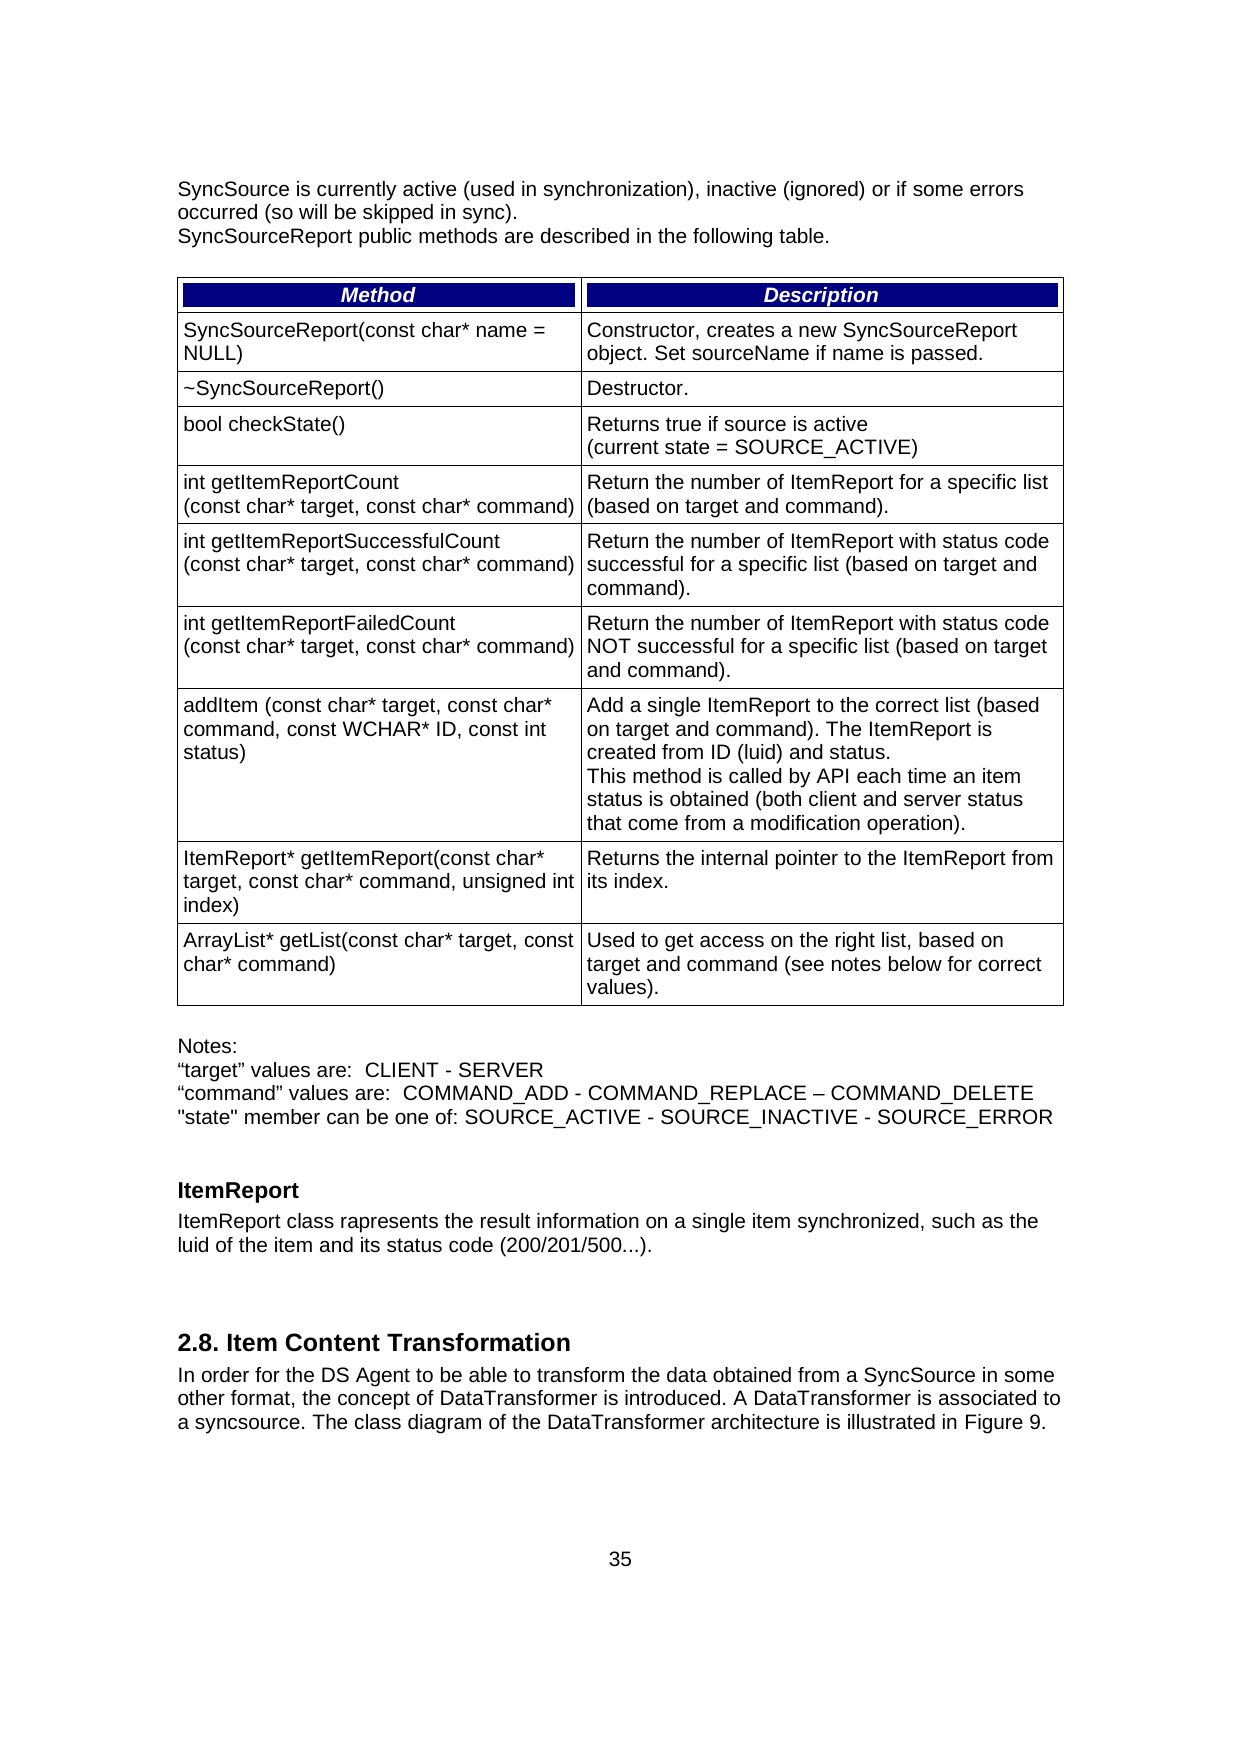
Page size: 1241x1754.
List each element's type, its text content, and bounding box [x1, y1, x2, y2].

text “command” values are: COMMAND_ADD - COMMAND_REPLACE – COMMAND_DELETE [177, 1082, 1063, 1105]
text In order for the DS Agent to be able to transform the data obtained from a SyncSource in some other format, the concept of DataTransformer is introduced. A DataTransformer is associated to a syncsource. The class diagram of the DataTransformer architecture is illustrated in Figure 9. [177, 1363, 1063, 1434]
text ItemReport class rapresents the result information on a single item synchronized, such as the luid of the item and its status code (200/201/500...). [177, 1209, 1063, 1257]
table_header Description [582, 278, 1063, 312]
table_cell addItem (const char* target, const char* command, const WCHAR* ID, const int status) [178, 689, 581, 841]
text SyncSourceReport public methods are described in the following table. [177, 224, 1063, 248]
table_cell int getItemReportCount (const char* target, const char* command) [178, 466, 581, 523]
table_cell int getItemReportFailedCount (const char* target, const char* command) [178, 607, 581, 688]
table_cell Used to get access on the right list, based on target and command (see notes below for correct values). [582, 924, 1063, 1005]
table_header Method [178, 278, 581, 312]
subtitle ItemReport [177, 1177, 1063, 1203]
text Notes: [177, 1034, 1063, 1058]
table_cell Constructor, creates a new SyncSourceReport object. Set sourceName if name is passed. [582, 313, 1063, 371]
table_cell Return the number of ItemReport for a specific list (based on target and command). [582, 466, 1063, 523]
table_cell int getItemReportSuccessfulCount (const char* target, const char* command) [178, 524, 581, 606]
table_cell Destructor. [582, 372, 1063, 406]
table_cell bool checkState() [178, 407, 581, 465]
table_cell Return the number of ItemReport with status code successful for a specific list (based on target and command). [582, 524, 1063, 606]
table_cell ~SyncSourceReport() [178, 372, 581, 406]
table_cell SyncSourceReport(const char* name = NULL) [178, 313, 581, 371]
table_cell Returns the internal pointer to the ItemReport from its index. [582, 842, 1063, 923]
table_cell Returns true if source is active (current state = SOURCE_ACTIVE) [582, 407, 1063, 465]
table_cell Return the number of ItemReport with status code NOT successful for a specific list (based on target and command). [582, 607, 1063, 688]
text SyncSource is currently active (used in synchronization), inactive (ignored) or if some errors occurred (so will be skipped in sync). [177, 177, 1063, 224]
table_cell ItemReport* getItemReport(const char* target, const char* command, unsigned int index) [178, 842, 581, 923]
table_cell ArrayList* getList(const char* target, const char* command) [178, 924, 581, 1005]
text “target” values are: CLIENT - SERVER [177, 1058, 1063, 1082]
subtitle Item Content Transformation [177, 1329, 1063, 1357]
text "state" member can be one of: SOURCE_ACTIVE - SOURCE_INACTIVE - SOURCE_ERROR [177, 1105, 1063, 1129]
table_cell Add a single ItemReport to the correct list (based on target and command). The ItemReport is created from ID (luid) and status. This method is called by API each time an item status is obtained (both client and server status that come from a modification operation). [582, 689, 1063, 841]
